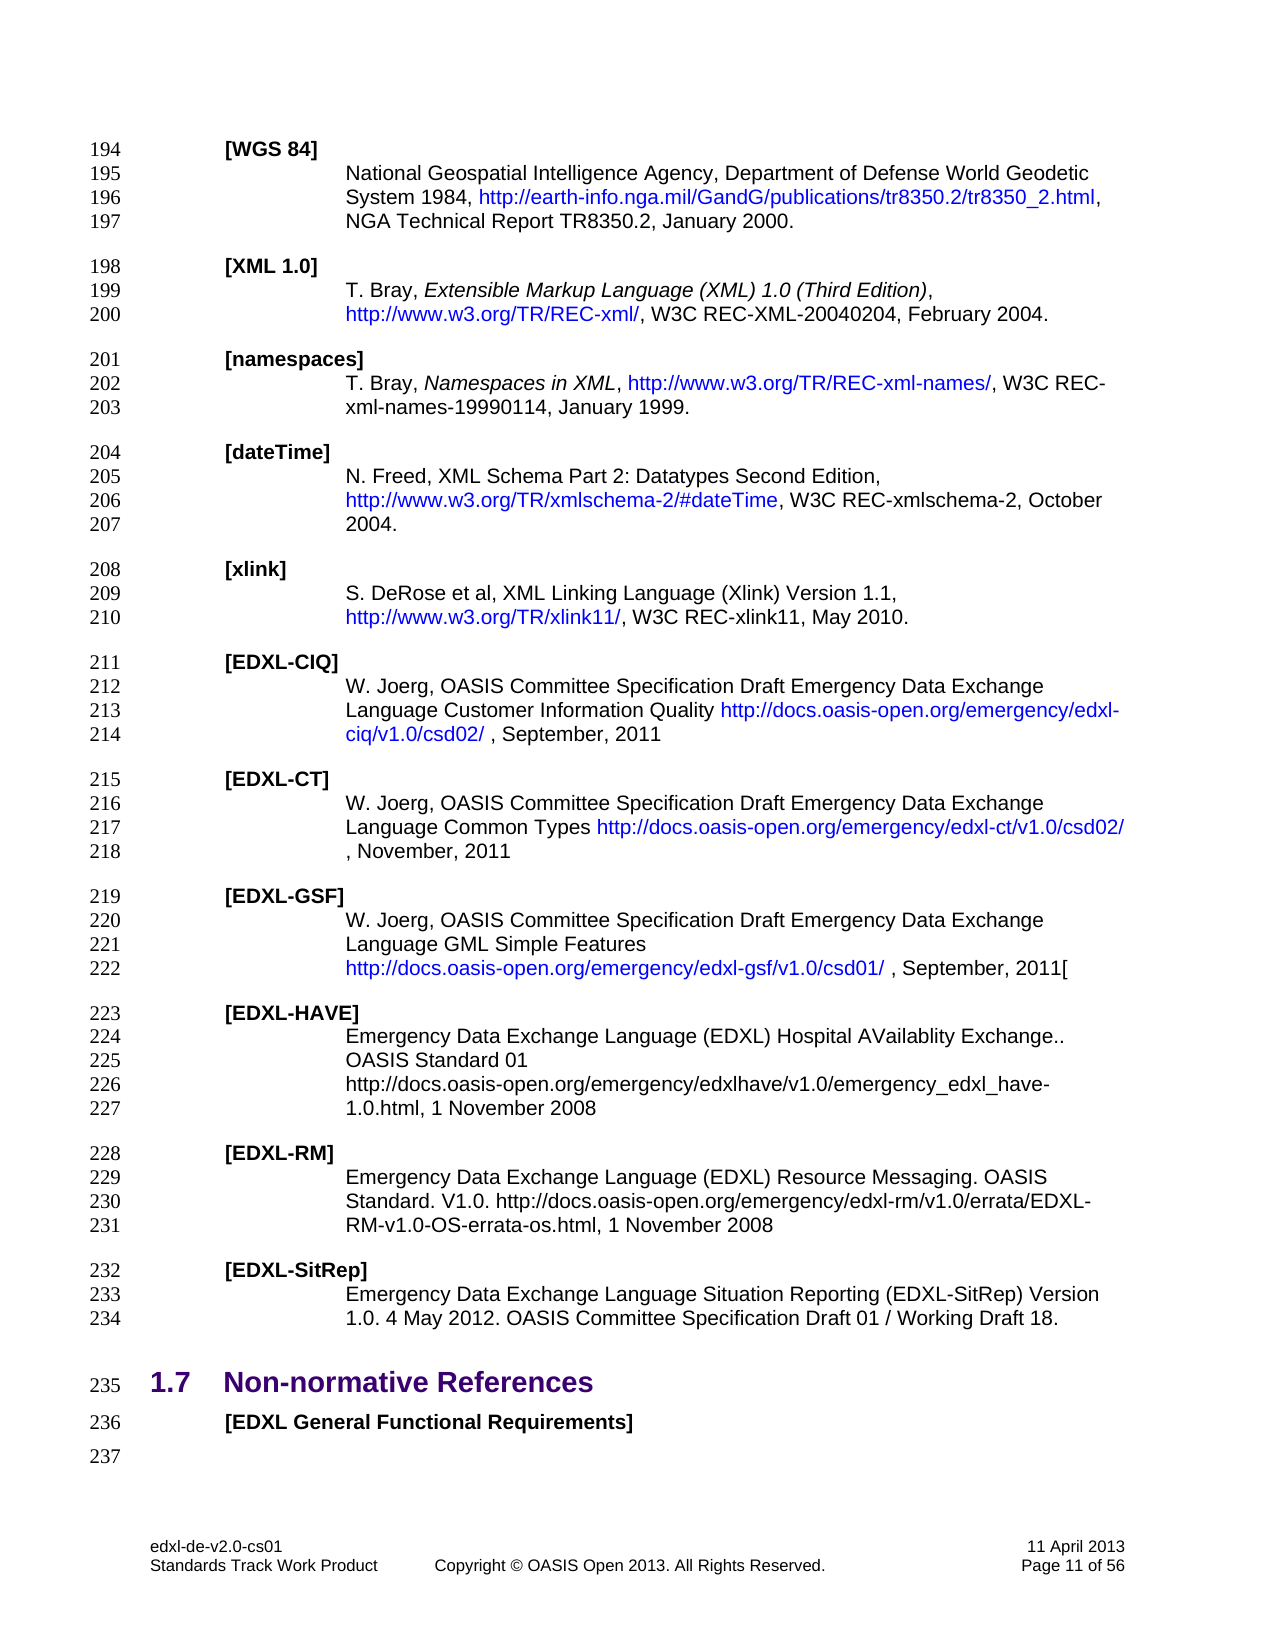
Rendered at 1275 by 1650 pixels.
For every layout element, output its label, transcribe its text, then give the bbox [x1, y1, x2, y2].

text T. Bray, Extensible Markup Language (XML) 1.0 (Third Edition), http://www.w3.org/TR/REC-xml/, W3C REC-XML-20040204, February 2004. [345, 278, 1125, 326]
text W. Joerg, OASIS Committee Specification Draft Emergency Data Exchange Language Common Types http://docs.oasis-open.org/emergency/edxl-ct/v1.0/csd02/ , November, 2011 [345, 791, 1125, 862]
text [EDXL-SitRep] [150, 1258, 1125, 1282]
text N. Freed, XML Schema Part 2: Datatypes Second Edition, http://www.w3.org/TR/xmlschema-2/#dateTime, W3C REC-xmlschema-2, October 2004. [345, 464, 1125, 536]
subtitle Non-normative References [150, 1366, 1125, 1399]
text [xlink] [150, 557, 1125, 581]
text [EDXL-HAVE] [150, 1000, 1125, 1024]
text [dateTime] [150, 440, 1125, 464]
text [EDXL-CIQ] [150, 650, 1125, 674]
text National Geospatial Intelligence Agency, Department of Defense World Geodetic System 1984, http://earth-info.nga.mil/GandG/publications/tr8350.2/tr8350_2.html, NGA Technical Report TR8350.2, January 2000. [345, 161, 1125, 233]
text Emergency Data Exchange Language Situation Reporting (EDXL-SitRep) Version 1.0. 4 May 2012. OASIS Committee Specification Draft 01 / Working Draft 18. [345, 1282, 1125, 1330]
text [EDXL-CT] [150, 767, 1125, 791]
text S. DeRose et al, XML Linking Language (Xlink) Version 1.1, http://www.w3.org/TR/xlink11/, W3C REC-xlink11, May 2010. [345, 581, 1125, 629]
text Emergency Data Exchange Language (EDXL) Resource Messaging. OASIS Standard. V1.0. http://docs.oasis-open.org/emergency/edxl-rm/v1.0/errata/EDXL-RM-v1.0-OS-errata-os.html, 1 November 2008 [345, 1165, 1125, 1237]
text T. Bray, Namespaces in XML, http://www.w3.org/TR/REC-xml-names/, W3C REC-xml-names-19990114, January 1999. [345, 371, 1125, 419]
text W. Joerg, OASIS Committee Specification Draft Emergency Data Exchange Language Customer Information Quality http://docs.oasis-open.org/emergency/edxl-ciq/v1.0/csd02/ , September, 2011 [345, 674, 1125, 746]
text [namespaces] [150, 347, 1125, 371]
text [WGS 84] [150, 137, 1125, 161]
text Emergency Data Exchange Language (EDXL) Hospital AVailablity Exchange.. OASIS Standard 01 http://docs.oasis-open.org/emergency/edxlhave/v1.0/emergency_edxl_have-1.0.html, 1 November 2008 [345, 1024, 1125, 1120]
text W. Joerg, OASIS Committee Specification Draft Emergency Data Exchange Language GML Simple Features http://docs.oasis-open.org/emergency/edxl-gsf/v1.0/csd01/ , September, 2011[ [345, 907, 1125, 979]
text [EDXL General Functional Requirements] [150, 1409, 1125, 1433]
text [EDXL-RM] [150, 1141, 1125, 1165]
text [XML 1.0] [150, 254, 1125, 278]
text [EDXL-GSF] [150, 883, 1125, 907]
